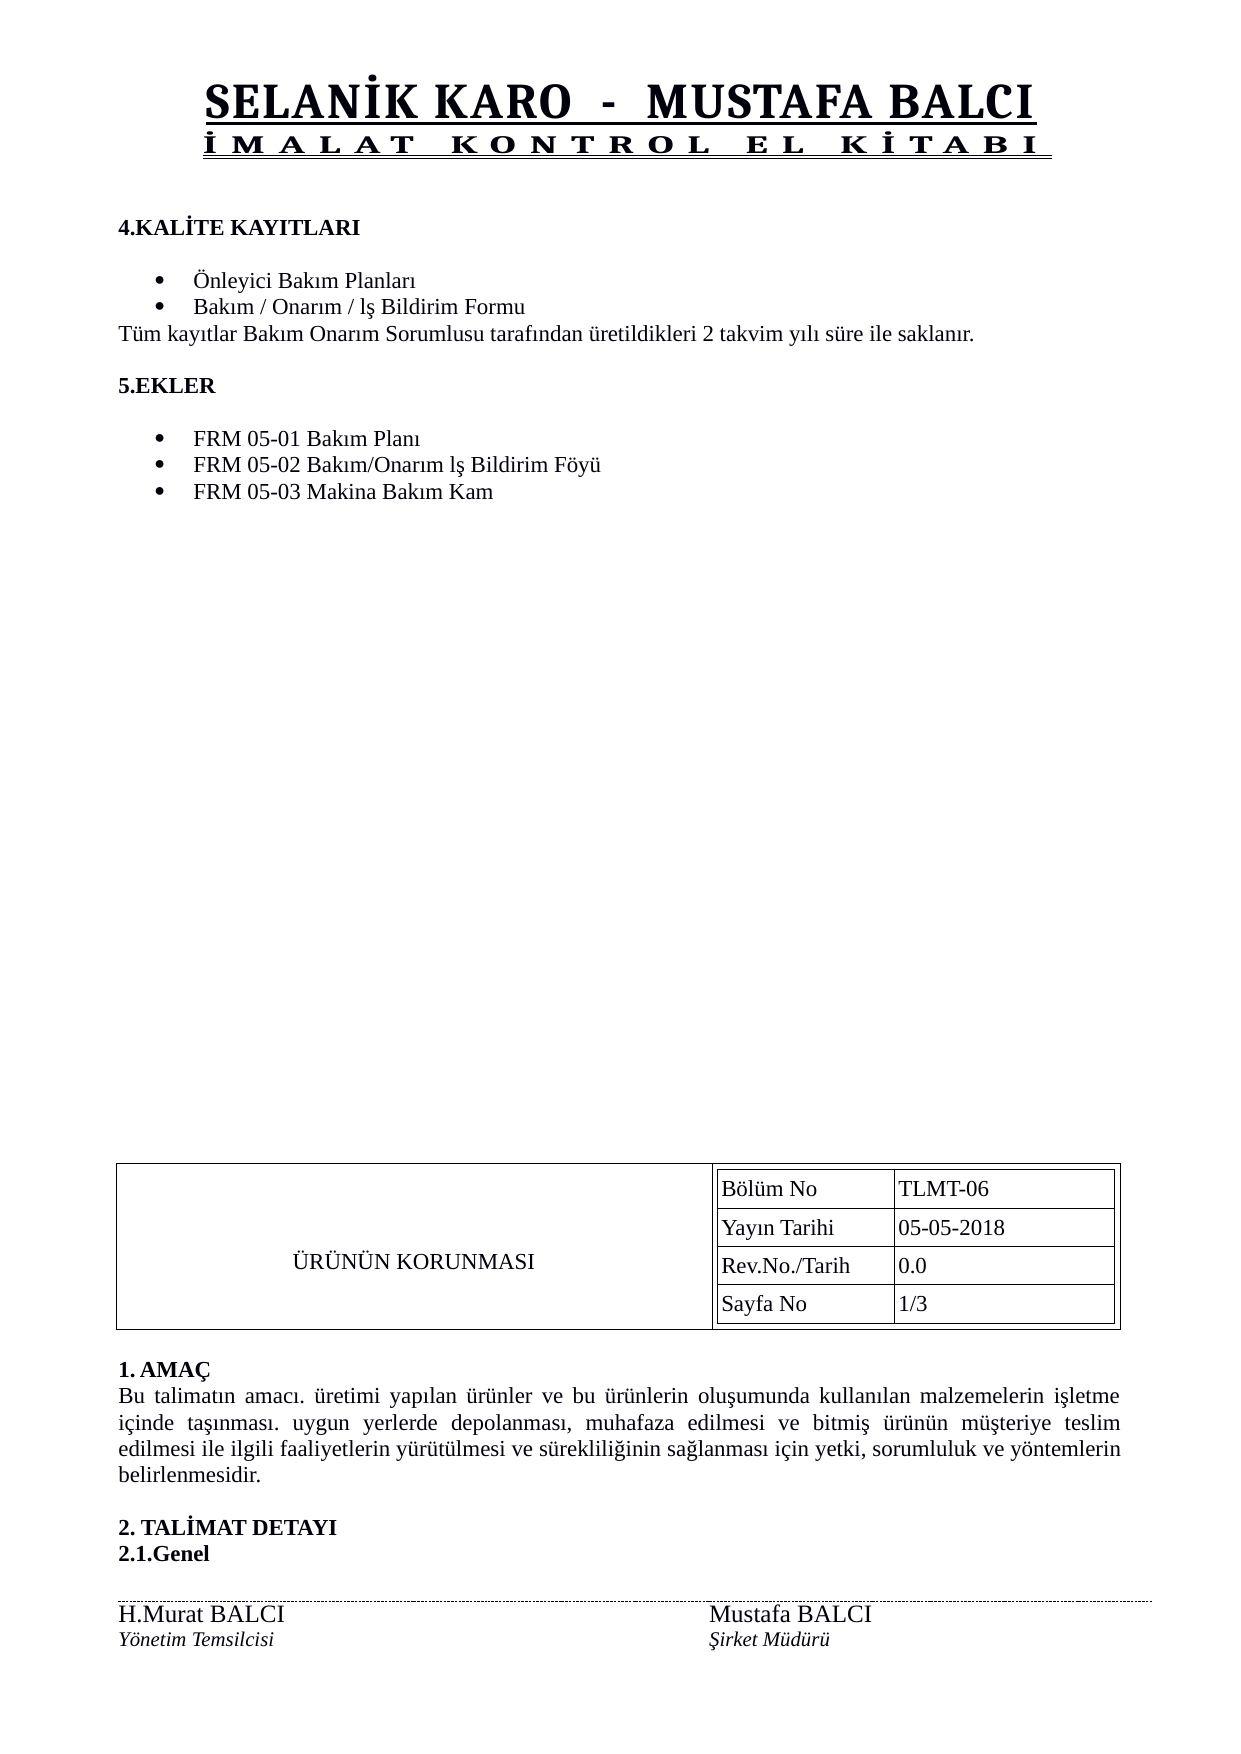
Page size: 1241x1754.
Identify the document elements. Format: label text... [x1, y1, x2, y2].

text 2.1.Genel [118, 1540, 1122, 1567]
table_cell 05-05-2018 [895, 1209, 1114, 1246]
text 4.KALİTE KAYITLARI [118, 214, 1122, 241]
table_cell Yayın Tarihi [718, 1209, 894, 1246]
table_cell Sayfa No [718, 1285, 894, 1323]
table_header ÜRÜNÜN KORUNMASI [117, 1164, 712, 1329]
list Bakım / Onarım / lş Bildirim Formu [156, 293, 1122, 320]
text Tüm kayıtlar Bakım Onarım Sorumlusu tarafından üretildikleri 2 takvim yılı süre ile saklanır. [118, 320, 1122, 346]
list FRM 05-01 Bakım Planı [156, 425, 1122, 451]
list FRM 05-03 Makina Bakım Kam [156, 478, 1122, 504]
text 2. TALİMAT DETAYI [118, 1514, 1122, 1540]
table_cell 1/3 [895, 1285, 1114, 1323]
text 5.EKLER [118, 372, 1122, 399]
table_cell Rev.No./Tarih [718, 1247, 894, 1284]
table_header [713, 1164, 1120, 1329]
table_cell 0.0 [895, 1247, 1114, 1284]
list Önleyici Bakım Planları [156, 267, 1122, 293]
list FRM 05-02 Bakım/Onarım lş Bildirim Föyü [156, 451, 1122, 478]
text 1. AMAÇ [118, 1356, 1122, 1382]
text Bu talimatın amacı. üretimi yapılan ürünler ve bu ürünlerin oluşumunda kullanılan malzemelerin işletme içinde taşınması. uygun yerlerde depolanması, muhafaza edilmesi ve bitmiş ürünün müşteriye teslim edilmesi ile ilgili faaliyetlerin yürütülmesi ve sürekliliğinin sağlanması için yetki, sorumluluk ve yöntemlerin belirlenmesidir. [118, 1382, 1122, 1488]
table_header Bölüm No [718, 1170, 894, 1208]
table_header TLMT-06 [895, 1170, 1114, 1208]
